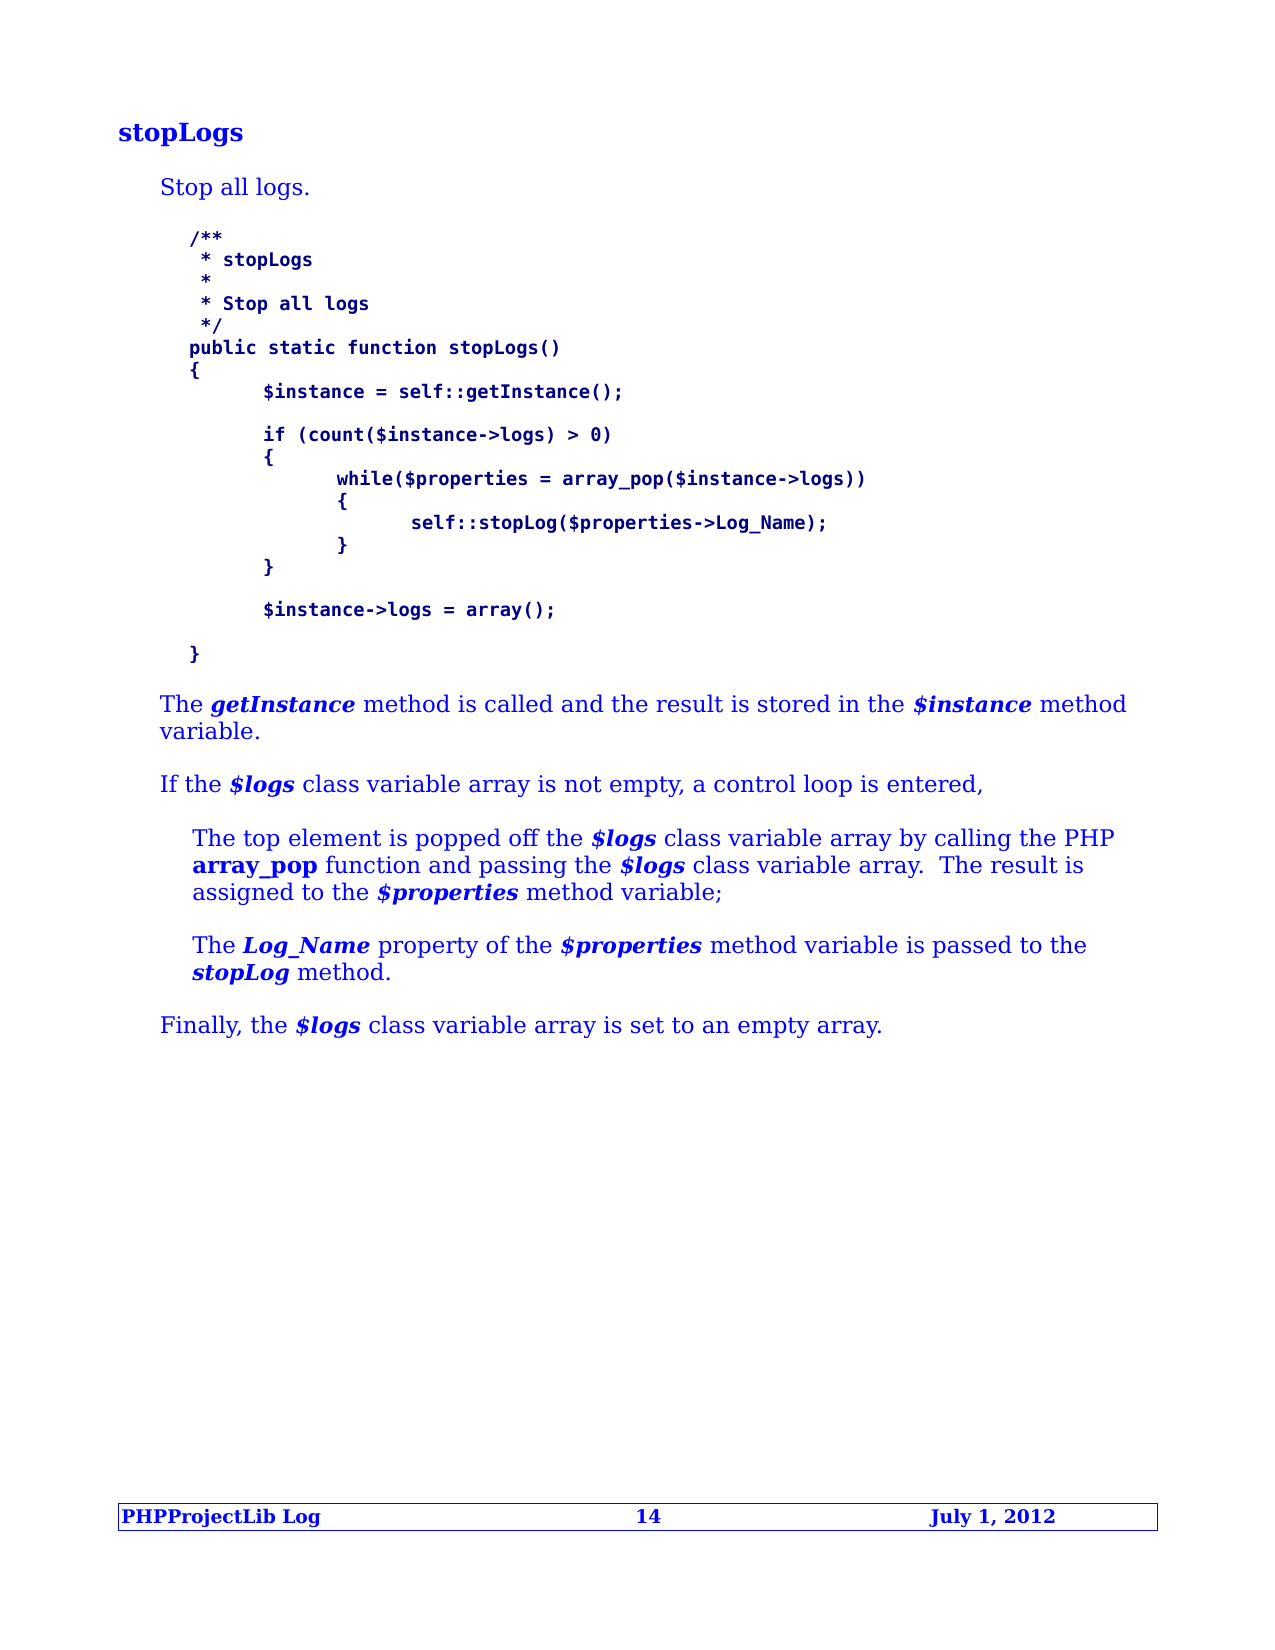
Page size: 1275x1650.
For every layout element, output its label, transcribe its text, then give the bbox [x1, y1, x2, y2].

text Stop all logs. [159, 174, 1157, 201]
list { [189, 446, 1157, 468]
list while($properties = array_pop($instance->logs)) [189, 468, 1157, 490]
text The getInstance method is called and the result is stored in the $instance method variable. [159, 692, 1157, 745]
list } [189, 643, 1157, 665]
list public static function stopLogs() [189, 337, 1157, 359]
text If the $logs class variable array is not empty, a control loop is entered, [159, 772, 1157, 798]
list /** [189, 227, 1157, 249]
list self::stopLog($properties->Log_Name); [189, 512, 1157, 534]
list } [189, 556, 1157, 577]
list if (count($instance->logs) > 0) [189, 424, 1157, 446]
list { [189, 490, 1157, 512]
list * stopLogs [189, 249, 1157, 271]
text The top element is popped off the $logs class variable array by calling the PHP array_pop function and passing the $logs class variable array. The result is assigned to the $properties method variable; [192, 825, 1157, 905]
list $instance->logs = array(); [189, 599, 1157, 621]
title stopLogs [118, 118, 1157, 147]
list */ [189, 315, 1157, 337]
list $instance = self::getInstance(); [189, 381, 1157, 402]
list { [189, 359, 1157, 381]
list * Stop all logs [189, 293, 1157, 315]
text Finally, the $logs class variable array is set to an empty array. [159, 1012, 1157, 1039]
list * [189, 271, 1157, 293]
text The Log_Name property of the $properties method variable is passed to the stopLog method. [192, 932, 1157, 985]
list } [189, 534, 1157, 556]
